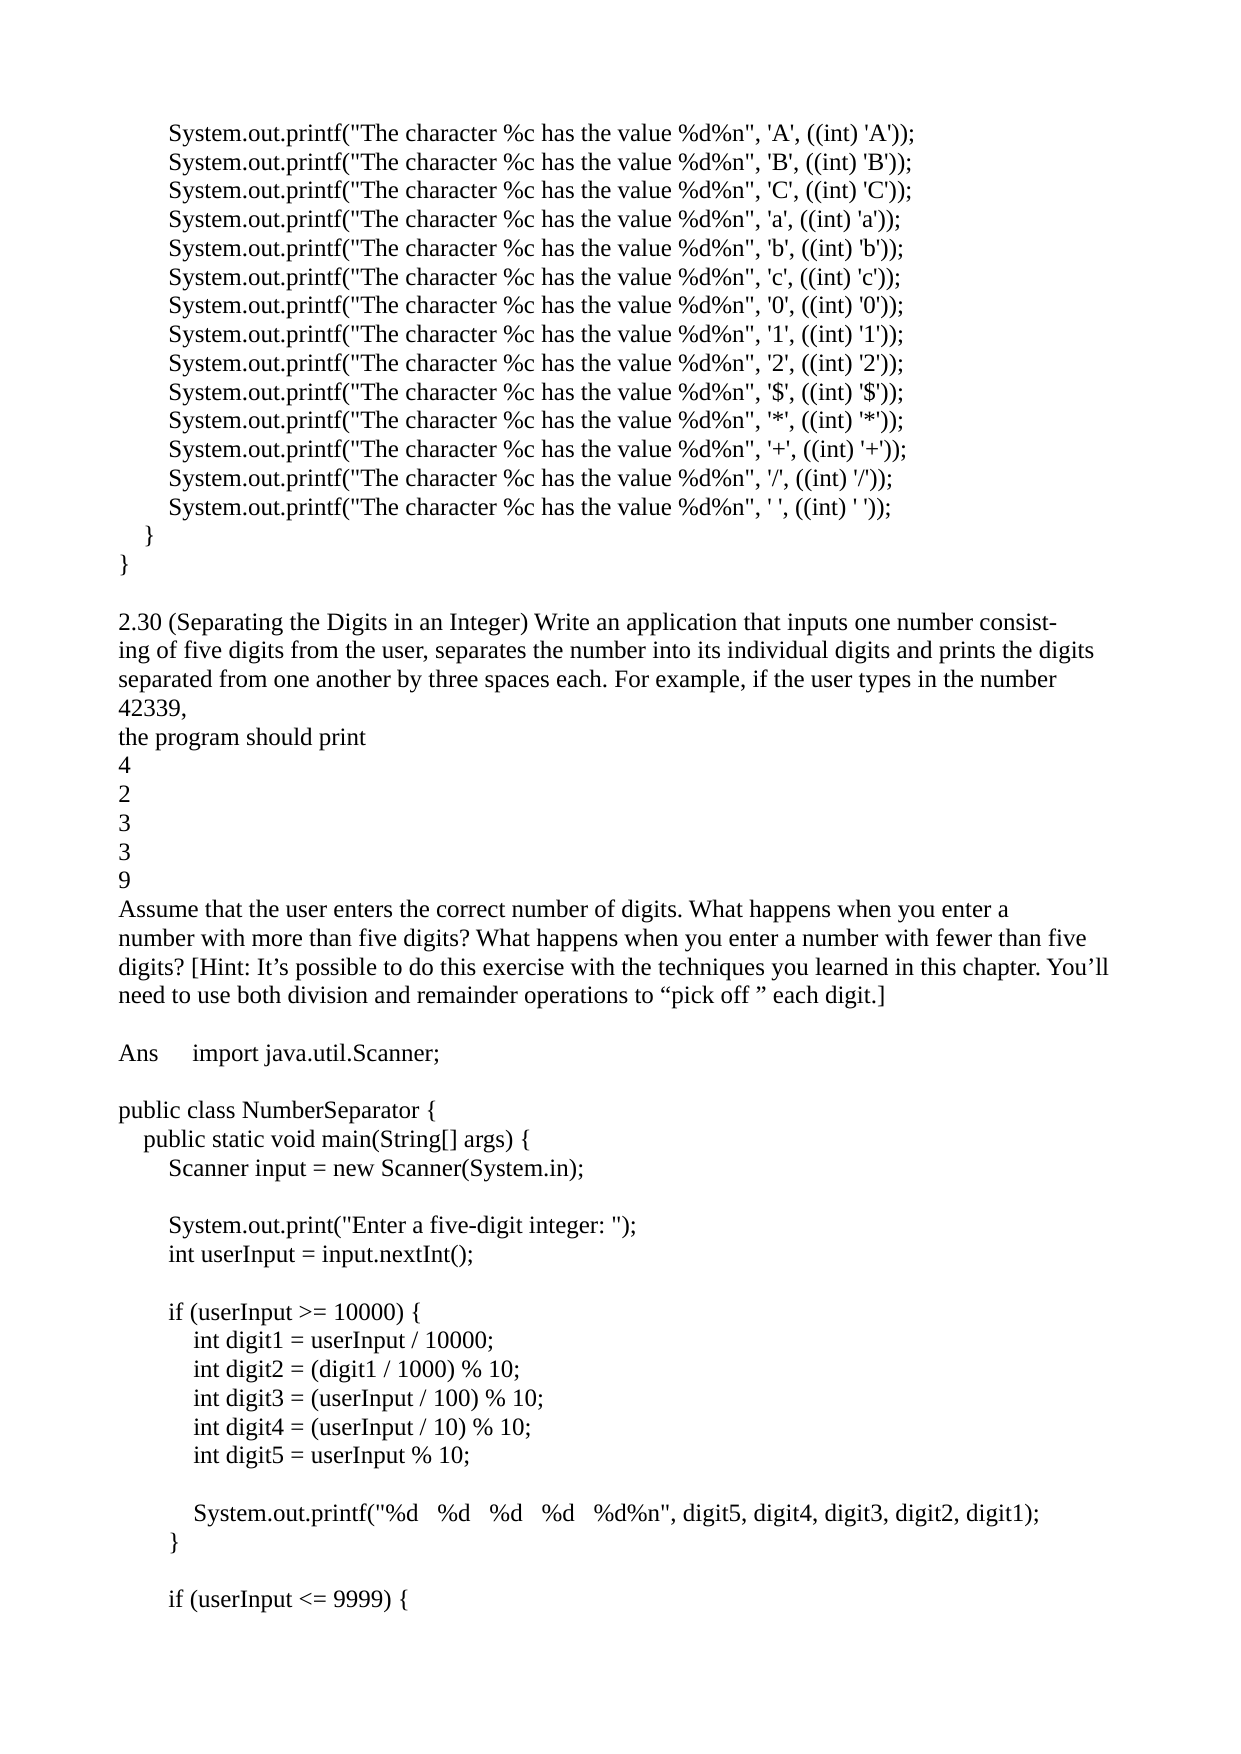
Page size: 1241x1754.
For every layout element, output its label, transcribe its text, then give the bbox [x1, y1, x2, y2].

text int digit5 = userInput % 10; [118, 1441, 1122, 1469]
text 2.30 (Separating the Digits in an Integer) Write an application that inputs one number consist- [118, 607, 1122, 636]
text System.out.printf("The character %c has the value %d%n", '2', ((int) '2')); [118, 348, 1122, 377]
text System.out.printf("The character %c has the value %d%n", '*', ((int) '*')); [118, 406, 1122, 434]
text System.out.printf("The character %c has the value %d%n", 'c', ((int) 'c')); [118, 262, 1122, 291]
text System.out.printf("The character %c has the value %d%n", '1', ((int) '1')); [118, 319, 1122, 348]
text if (userInput <= 9999) { [118, 1584, 1122, 1613]
text need to use both division and remainder operations to “pick off ” each digit.] [118, 981, 1122, 1009]
text int digit2 = (digit1 / 1000) % 10; [118, 1354, 1122, 1383]
text } [118, 549, 1122, 578]
text int digit3 = (userInput / 100) % 10; [118, 1383, 1122, 1412]
text Ans import java.util.Scanner; [118, 1038, 1122, 1067]
text System.out.printf("The character %c has the value %d%n", 'C', ((int) 'C')); [118, 176, 1122, 204]
text System.out.printf("The character %c has the value %d%n", 'a', ((int) 'a')); [118, 204, 1122, 233]
text } [118, 1527, 1122, 1556]
text System.out.printf("The character %c has the value %d%n", '+', ((int) '+')); [118, 434, 1122, 463]
text System.out.printf("The character %c has the value %d%n", 'B', ((int) 'B')); [118, 147, 1122, 176]
text 2 [118, 779, 1122, 808]
text public static void main(String[] args) { [118, 1124, 1122, 1153]
text int digit1 = userInput / 10000; [118, 1326, 1122, 1354]
text System.out.print("Enter a five-digit integer: "); [118, 1211, 1122, 1239]
text if (userInput >= 10000) { [118, 1297, 1122, 1326]
text System.out.printf("%d %d %d %d %d%n", digit5, digit4, digit3, digit2, digit1); [118, 1498, 1122, 1527]
text System.out.printf("The character %c has the value %d%n", '/', ((int) '/')); [118, 463, 1122, 492]
text System.out.printf("The character %c has the value %d%n", '$', ((int) '$')); [118, 377, 1122, 406]
text separated from one another by three spaces each. For example, if the user types in the number 42339, [118, 664, 1122, 722]
text 3 [118, 837, 1122, 866]
text 9 [118, 866, 1122, 894]
text Scanner input = new Scanner(System.in); [118, 1153, 1122, 1182]
text ing of five digits from the user, separates the number into its individual digits and prints the digits [118, 636, 1122, 664]
text Assume that the user enters the correct number of digits. What happens when you enter a [118, 894, 1122, 923]
text System.out.printf("The character %c has the value %d%n", 'b', ((int) 'b')); [118, 233, 1122, 262]
text int userInput = input.nextInt(); [118, 1239, 1122, 1268]
text number with more than five digits? What happens when you enter a number with fewer than five [118, 923, 1122, 952]
text int digit4 = (userInput / 10) % 10; [118, 1412, 1122, 1441]
text System.out.printf("The character %c has the value %d%n", '0', ((int) '0')); [118, 291, 1122, 319]
text } [118, 521, 1122, 549]
text System.out.printf("The character %c has the value %d%n", 'A', ((int) 'A')); [118, 118, 1122, 147]
text the program should print [118, 722, 1122, 751]
text public class NumberSeparator { [118, 1096, 1122, 1124]
text 4 [118, 751, 1122, 779]
text digits? [Hint: It’s possible to do this exercise with the techniques you learned in this chapter. You’ll [118, 952, 1122, 981]
text System.out.printf("The character %c has the value %d%n", ' ', ((int) ' ')); [118, 492, 1122, 521]
text 3 [118, 808, 1122, 837]
